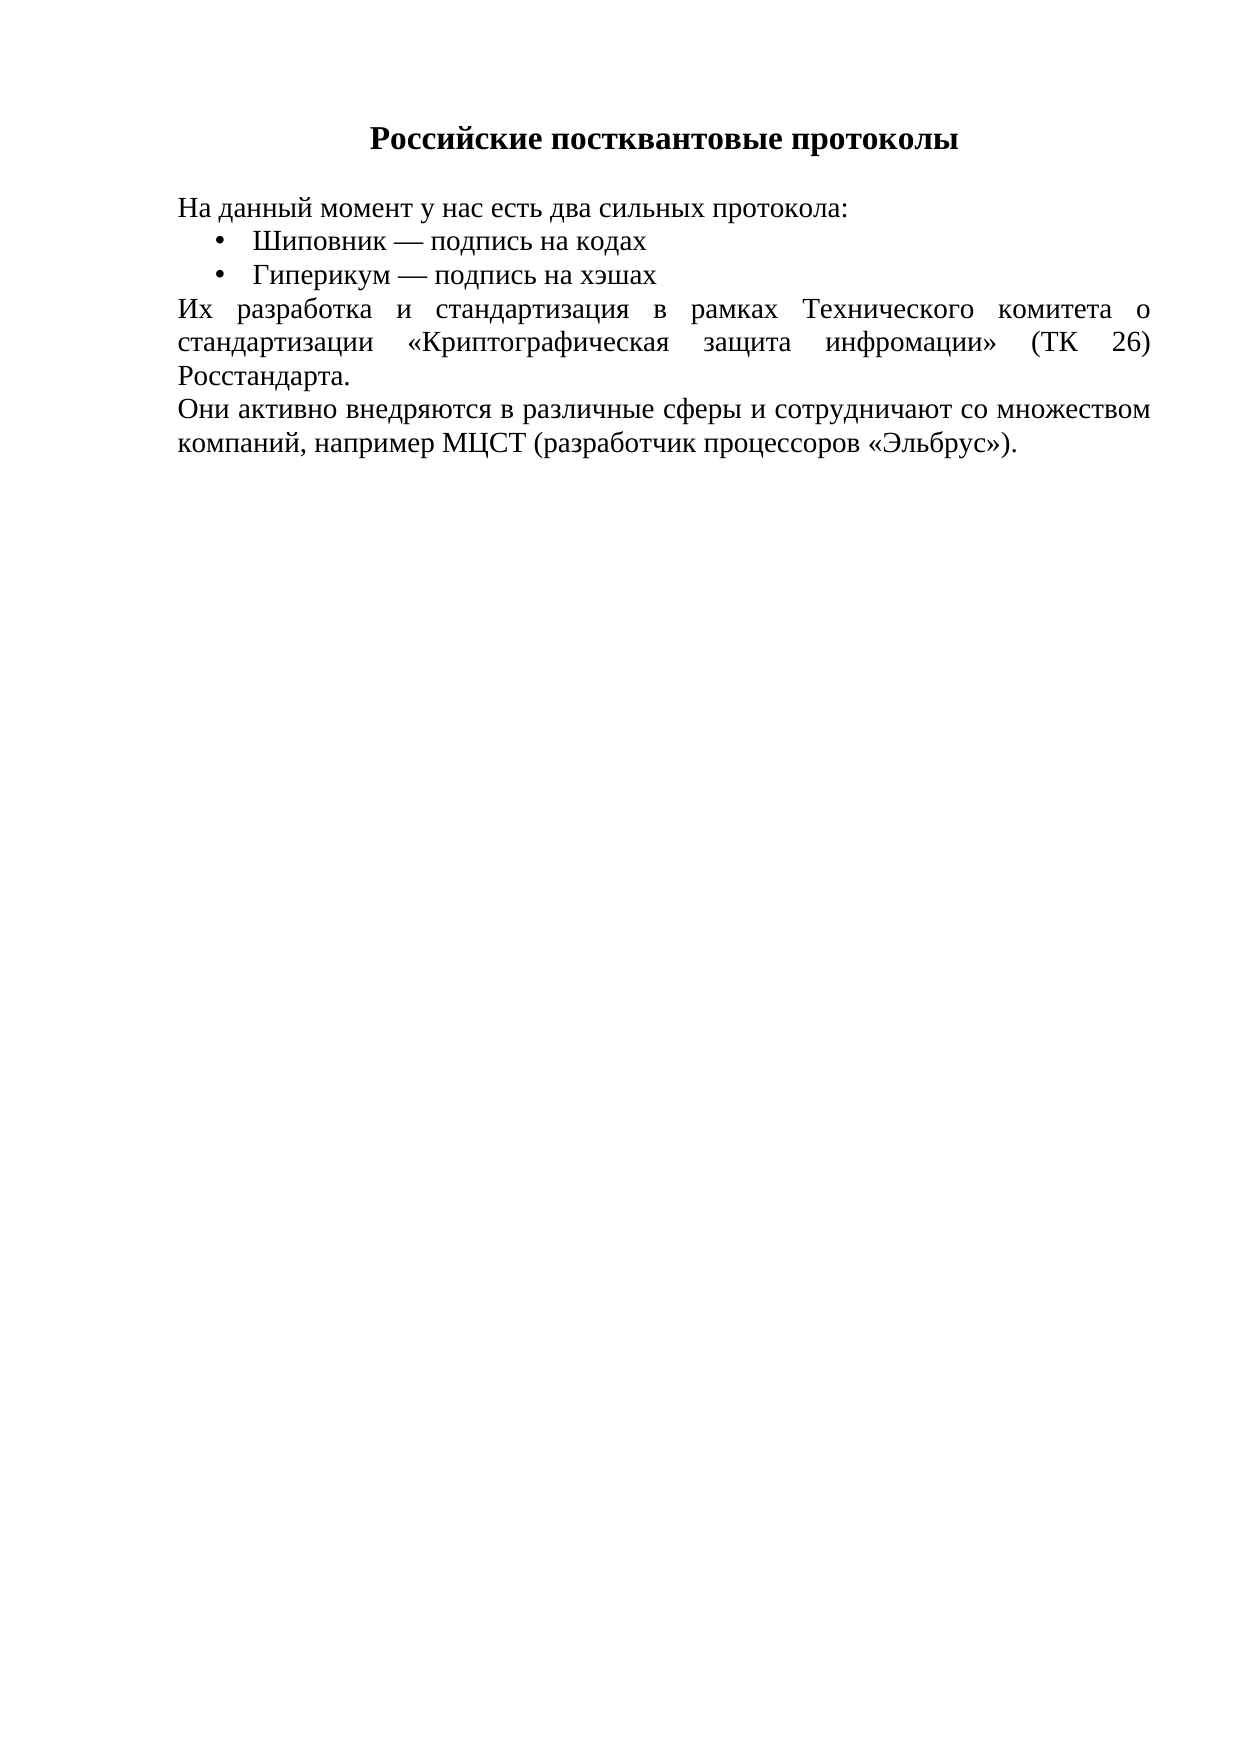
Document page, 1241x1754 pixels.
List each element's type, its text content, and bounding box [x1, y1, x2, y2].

list Шиповник — подпись на кодах [215, 223, 1152, 257]
text Российские постквантовые протоколы [177, 118, 1152, 156]
text Они активно внедряются в различные сферы и сотрудничают со множеством компаний, например МЦСТ (разработчик процессоров «Эльбрус»). [177, 391, 1152, 458]
text Их разработка и стандартизация в рамках Технического комитета о стандартизации «Криптографическая защита инфромации» (ТК 26) Росстандарта. [177, 291, 1152, 391]
list Гиперикум — подпись на хэшах [215, 257, 1152, 291]
text На данный момент у нас есть два сильных протокола: [177, 190, 1152, 223]
